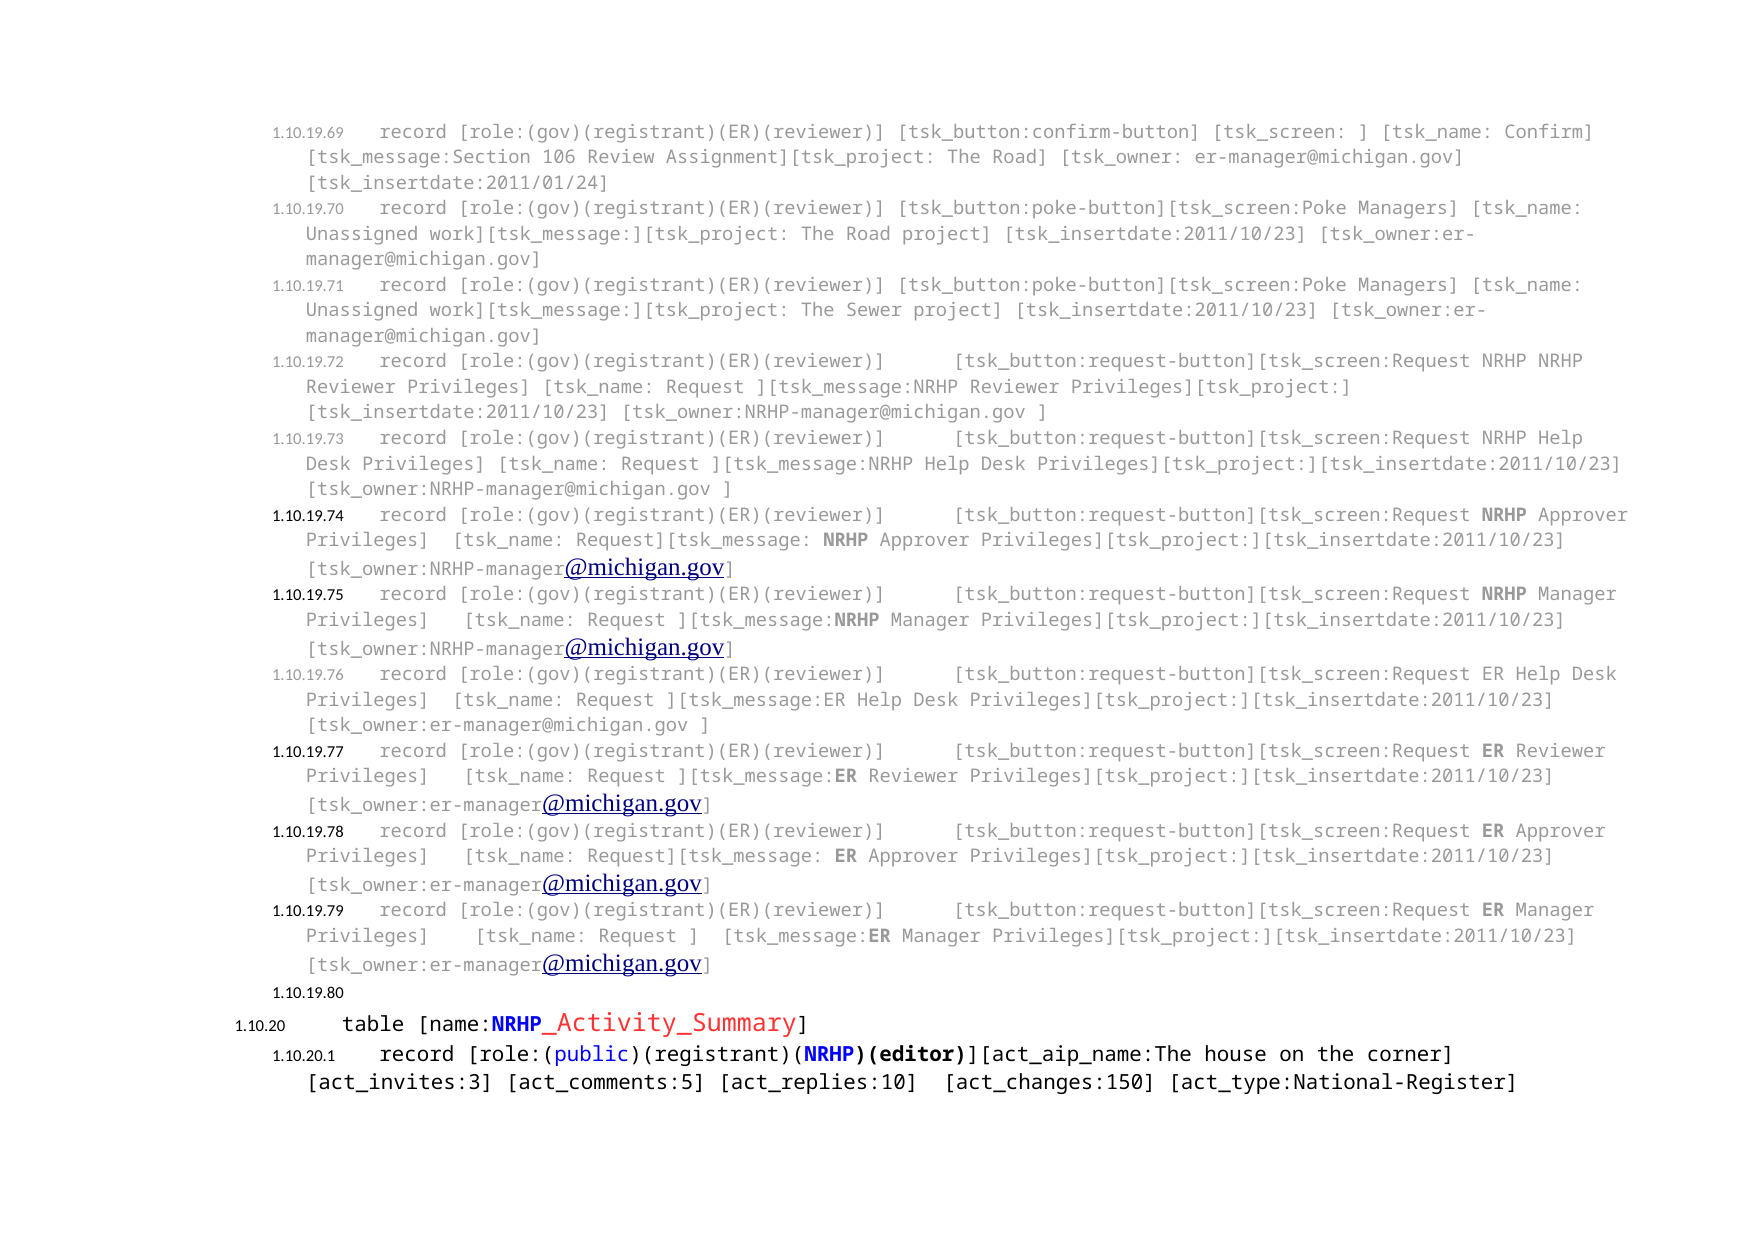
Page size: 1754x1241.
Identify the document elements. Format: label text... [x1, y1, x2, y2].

list record [role:(gov)(registrant)(ER)(reviewer)] [tsk_button:request-button][tsk_screen:Request ER Manager Privileges] [tsk_name: Request ] [tsk_message:ER Manager Privileges][tsk_project:][tsk_insertdate:2011/10/23] [tsk_owner:er-manager@michigan.gov] [268, 897, 1636, 976]
list record [role:(gov)(registrant)(ER)(reviewer)] [tsk_button:request-button][tsk_screen:Request NRHP NRHP Reviewer Privileges] [tsk_name: Request ][tsk_message:NRHP Reviewer Privileges][tsk_project:][tsk_insertdate:2011/10/23] [tsk_owner:NRHP-manager@michigan.gov ] [268, 348, 1636, 424]
list record [role:(gov)(registrant)(ER)(reviewer)] [tsk_button:request-button][tsk_screen:Request NRHP Approver Privileges] [tsk_name: Request][tsk_message: NRHP Approver Privileges][tsk_project:][tsk_insertdate:2011/10/23] [tsk_owner:NRHP-manager@michigan.gov] [268, 501, 1636, 581]
list table [name:NRHP_Activity_Summary] [231, 1005, 1636, 1039]
list record [role:(gov)(registrant)(ER)(reviewer)] [tsk_button:request-button][tsk_screen:Request ER Reviewer Privileges] [tsk_name: Request ][tsk_message:ER Reviewer Privileges][tsk_project:][tsk_insertdate:2011/10/23] [tsk_owner:er-manager@michigan.gov] [268, 737, 1636, 817]
list record [role:(gov)(registrant)(ER)(reviewer)] [tsk_button:request-button][tsk_screen:Request ER Help Desk Privileges] [tsk_name: Request ][tsk_message:ER Help Desk Privileges][tsk_project:][tsk_insertdate:2011/10/23] [tsk_owner:er-manager@michigan.gov ] [268, 661, 1636, 737]
list record [role:(gov)(registrant)(ER)(reviewer)] [tsk_button:request-button][tsk_screen:Request NRHP Help Desk Privileges] [tsk_name: Request ][tsk_message:NRHP Help Desk Privileges][tsk_project:][tsk_insertdate:2011/10/23] [tsk_owner:NRHP-manager@michigan.gov ] [268, 424, 1636, 501]
list record [role:(public)(registrant)(NRHP)(editor)][act_aip_name:The house on the corner] [act_invites:3] [act_comments:5] [act_replies:10] [act_changes:150] [act_type:National-Register] [268, 1039, 1636, 1096]
list record [role:(gov)(registrant)(ER)(reviewer)] [tsk_button:poke-button][tsk_screen:Poke Managers] [tsk_name: Unassigned work][tsk_message:][tsk_project: The Road project] [tsk_insertdate:2011/10/23] [tsk_owner:er-manager@michigan.gov] [268, 195, 1636, 271]
list record [role:(gov)(registrant)(ER)(reviewer)] [tsk_button:request-button][tsk_screen:Request NRHP Manager Privileges] [tsk_name: Request ][tsk_message:NRHP Manager Privileges][tsk_project:][tsk_insertdate:2011/10/23] [tsk_owner:NRHP-manager@michigan.gov] [268, 581, 1636, 661]
list record [role:(gov)(registrant)(ER)(reviewer)] [tsk_button:confirm-button] [tsk_screen: ] [tsk_name: Confirm][tsk_message:Section 106 Review Assignment][tsk_project: The Road] [tsk_owner: er-manager@michigan.gov] [tsk_insertdate:2011/01/24] [268, 118, 1636, 195]
list record [role:(gov)(registrant)(ER)(reviewer)] [tsk_button:poke-button][tsk_screen:Poke Managers] [tsk_name: Unassigned work][tsk_message:][tsk_project: The Sewer project] [tsk_insertdate:2011/10/23] [tsk_owner:er-manager@michigan.gov] [268, 271, 1636, 348]
list record [role:(gov)(registrant)(ER)(reviewer)] [tsk_button:request-button][tsk_screen:Request ER Approver Privileges] [tsk_name: Request][tsk_message: ER Approver Privileges][tsk_project:][tsk_insertdate:2011/10/23] [tsk_owner:er-manager@michigan.gov] [268, 817, 1636, 897]
